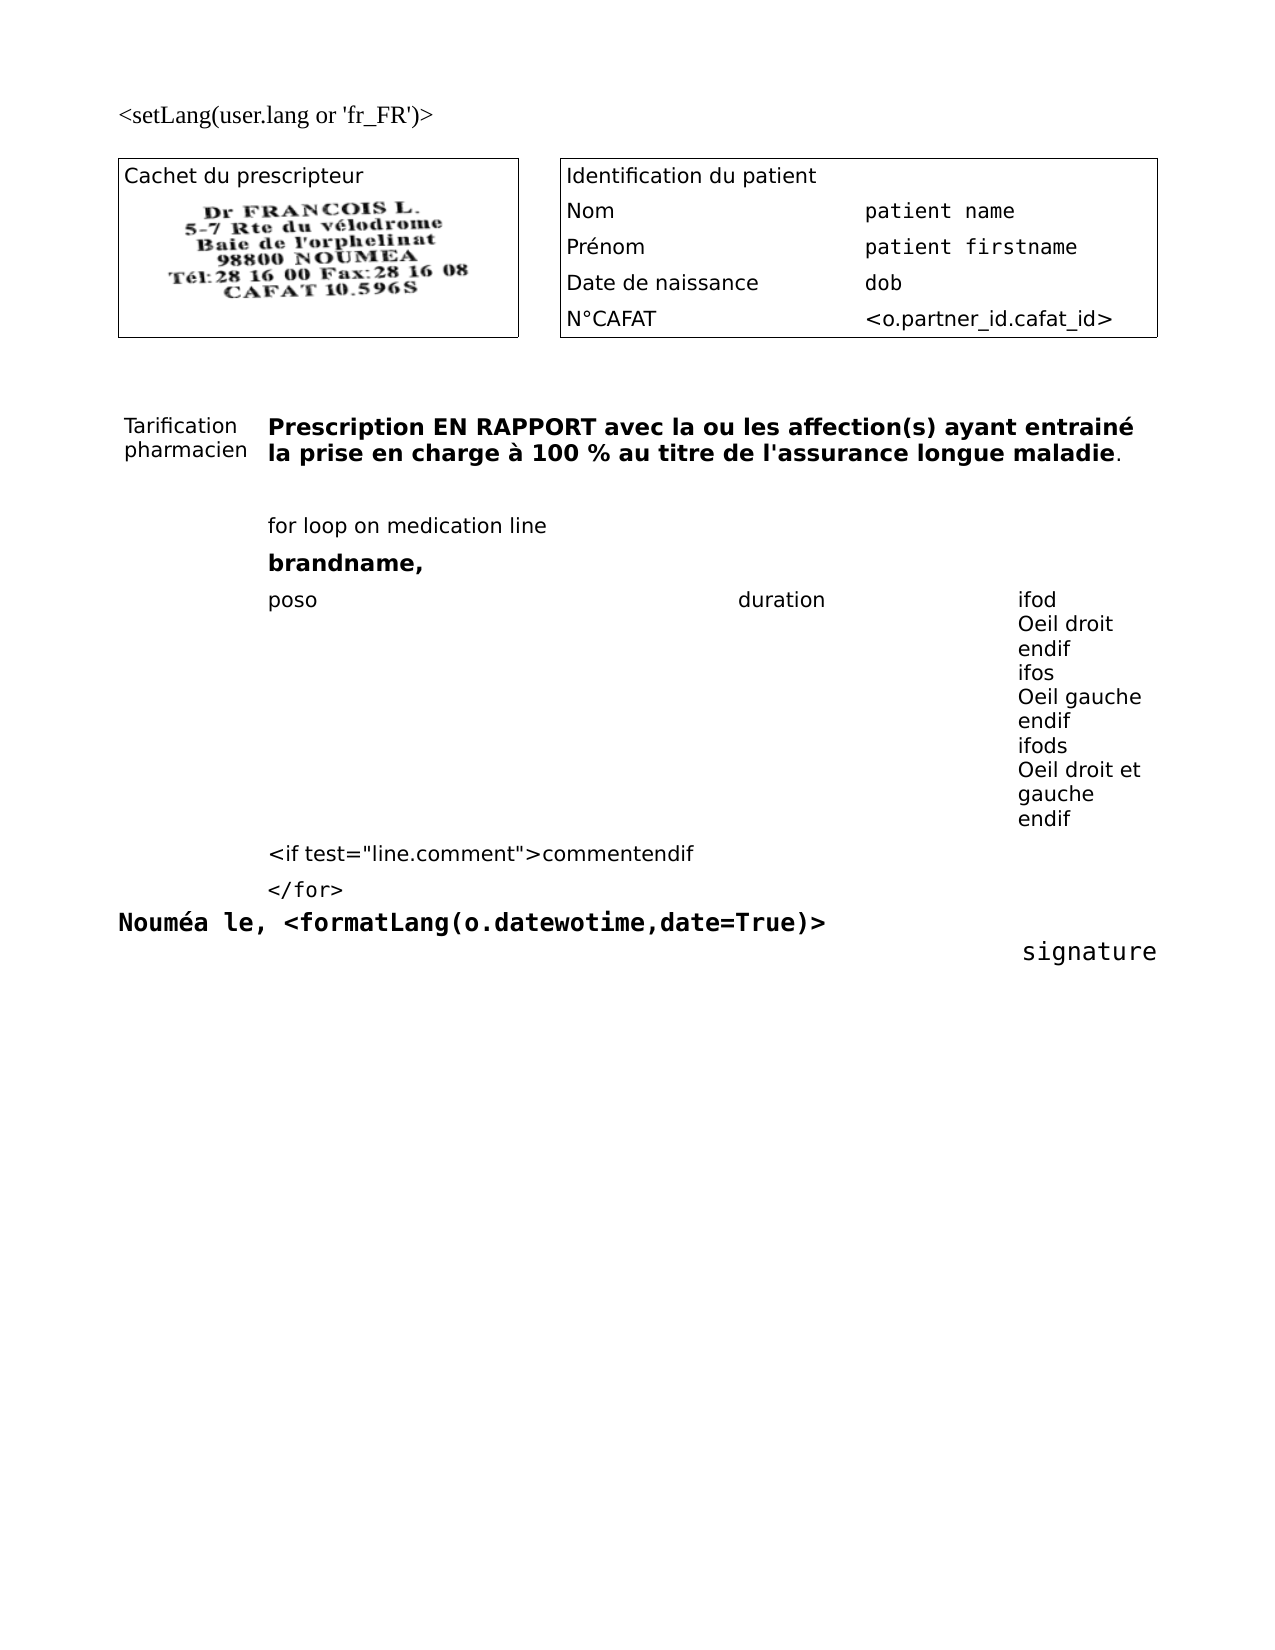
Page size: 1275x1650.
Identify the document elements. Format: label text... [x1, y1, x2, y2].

table_cell </for> [262, 872, 884, 908]
table_cell patient firstname [859, 229, 1157, 265]
table_header Cachet du prescripteur [119, 159, 518, 194]
table_cell <if test="line.comment">commentendif [262, 837, 732, 872]
table_header Tarification pharmacien [118, 408, 262, 473]
table_cell [1012, 837, 1157, 872]
table_cell [732, 837, 1012, 872]
table_cell [118, 583, 262, 837]
table_cell [884, 473, 1012, 508]
table_cell [884, 509, 1012, 544]
table_cell [118, 509, 262, 544]
table_cell [118, 872, 262, 908]
table_cell [118, 544, 262, 582]
table_cell patient name [859, 194, 1157, 229]
text Nouméa le, <formatLang(o.datewotime,date=True)> [118, 908, 1157, 937]
table_cell brandname, [262, 544, 1157, 582]
text signature [118, 937, 1157, 966]
table_cell [1012, 473, 1157, 508]
table_cell Date de naissance [561, 265, 859, 301]
table_header [859, 159, 1157, 194]
table_header Identification du patient [561, 159, 859, 194]
table_header [519, 158, 560, 337]
table_cell Prénom [561, 229, 859, 265]
table_cell <o.partner_id.cafat_id> [859, 301, 1157, 337]
picture [150, 199, 486, 307]
table_cell [118, 473, 262, 508]
table_cell N°CAFAT [561, 301, 859, 337]
table_cell [118, 837, 262, 872]
table_header Prescription EN RAPPORT avec la ou les affection(s) ayant entrainé la prise en charge à 100 % au titre de l'assurance longue maladie. [262, 408, 1157, 473]
table_cell for loop on medication line [262, 509, 884, 544]
table_cell dob [859, 265, 1157, 301]
table_cell duration [732, 583, 1012, 837]
table_cell Nom [561, 194, 859, 229]
text <setLang(user.lang or 'fr_FR')> [118, 100, 1157, 129]
table_cell [1012, 509, 1157, 544]
table_cell [119, 194, 518, 337]
table_cell ifod Oeil droit endif ifos Oeil gauche endif ifods Oeil droit et gauche endif [1012, 583, 1157, 837]
table_cell [884, 872, 1157, 908]
table_cell [262, 473, 884, 508]
table_cell poso [262, 583, 732, 837]
